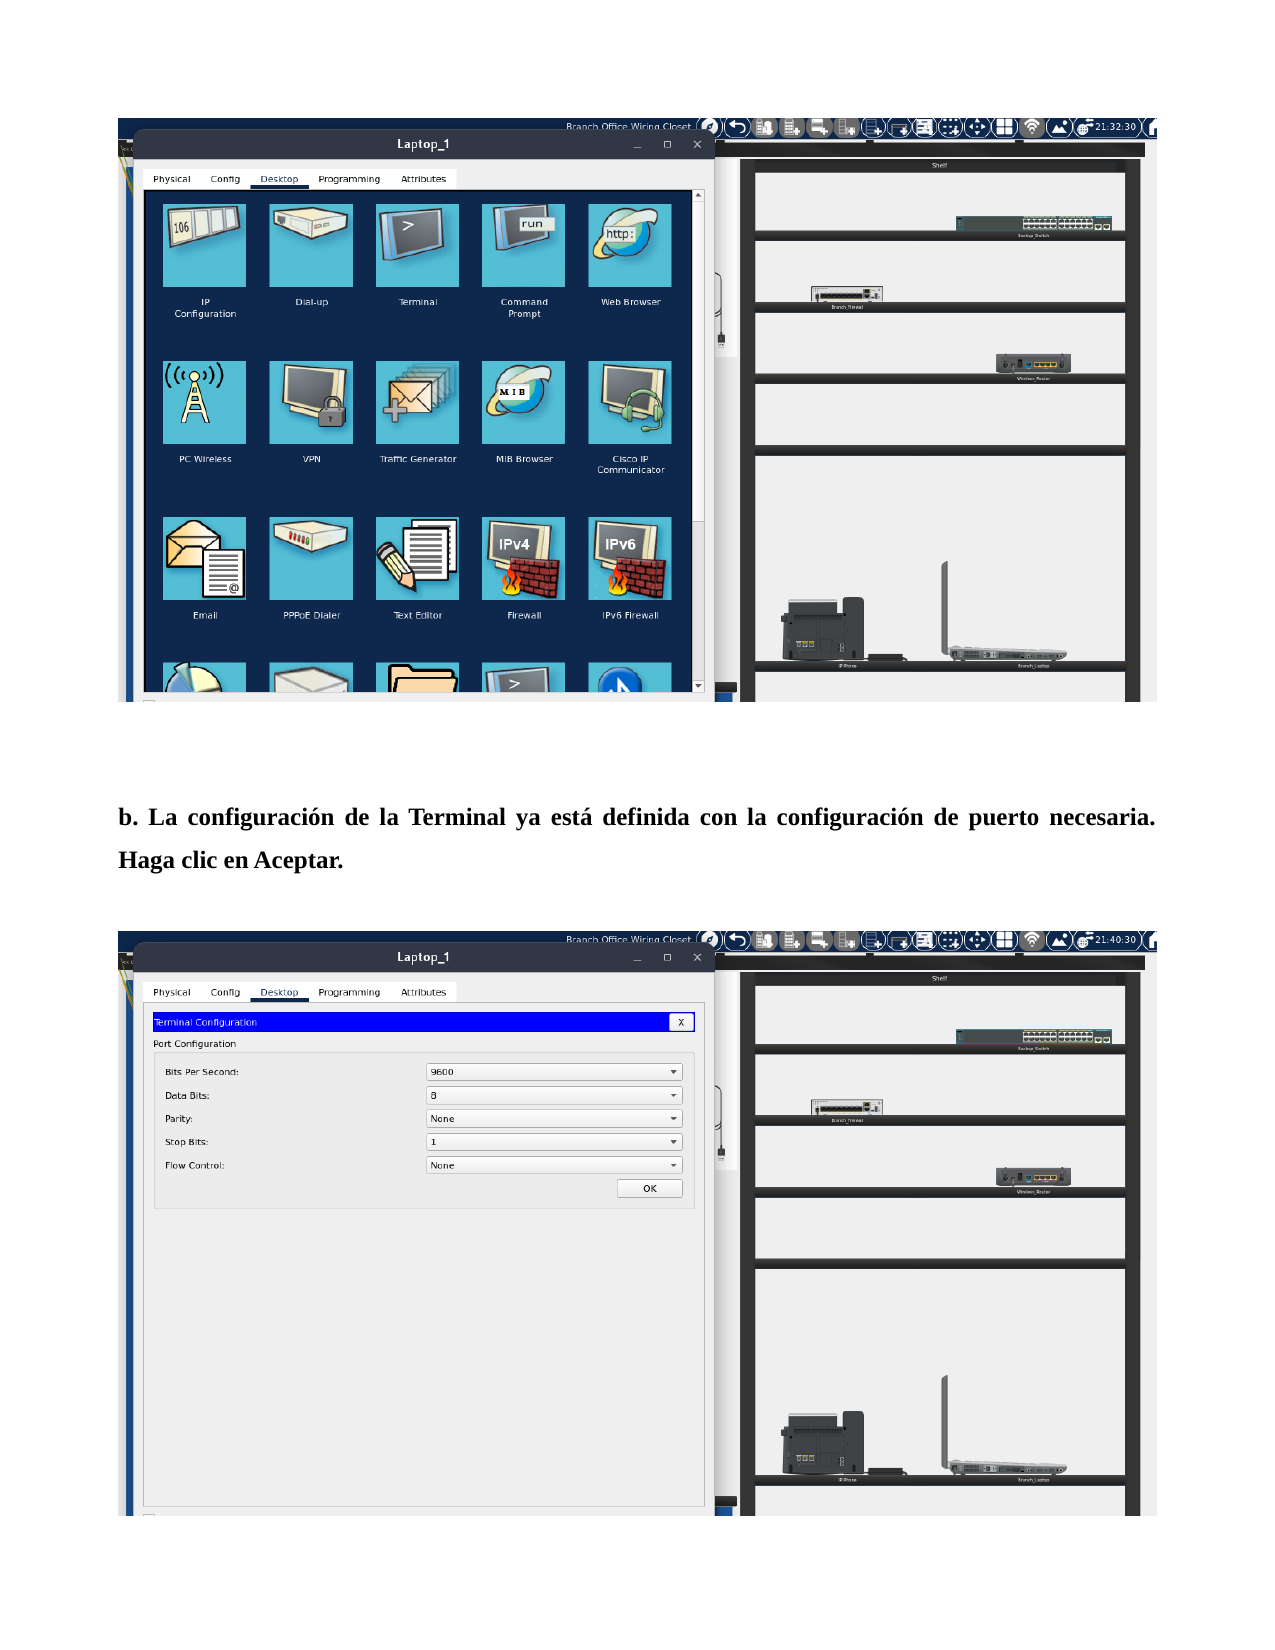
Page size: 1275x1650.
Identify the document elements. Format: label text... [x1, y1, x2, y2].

picture [118, 118, 1157, 702]
picture [118, 931, 1157, 1516]
text b. La configuración de la Terminal ya está definida con la configuración de puerto necesaria. Haga clic en Aceptar. [118, 802, 1157, 874]
